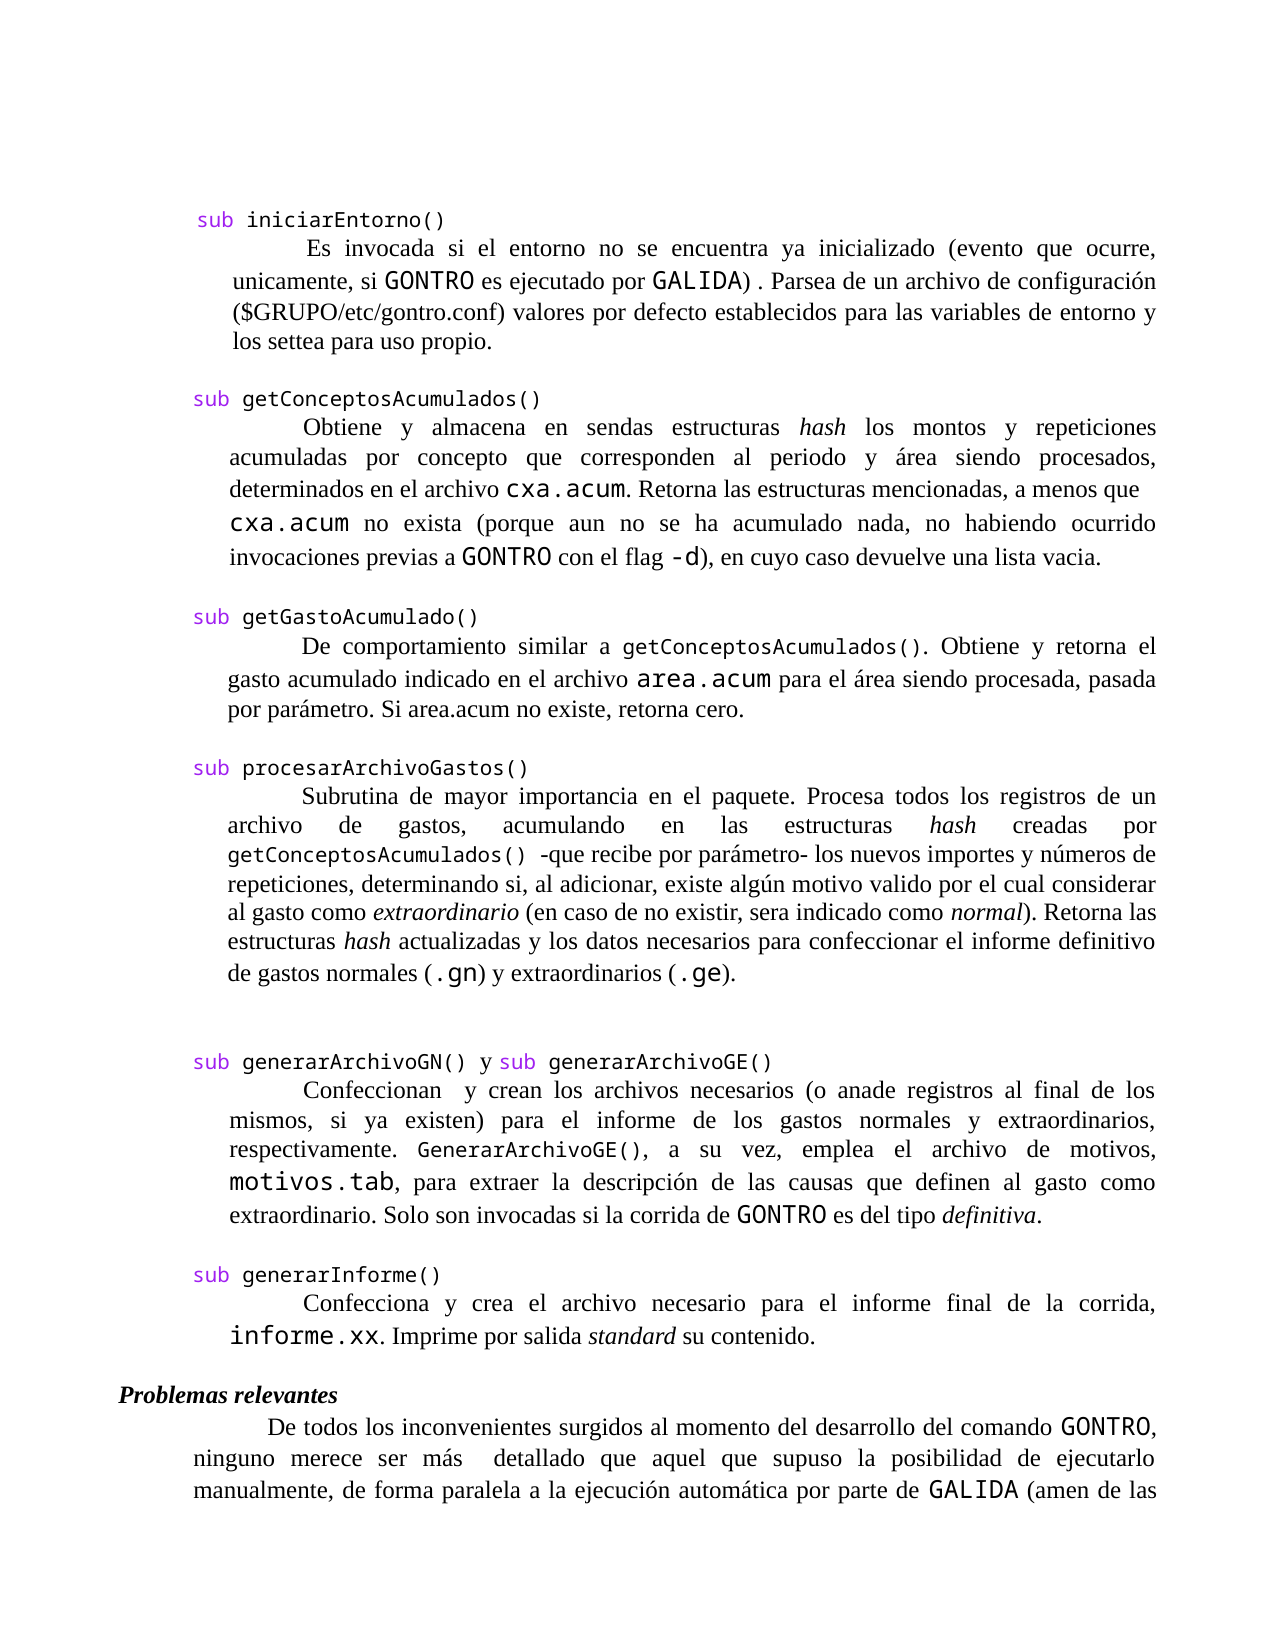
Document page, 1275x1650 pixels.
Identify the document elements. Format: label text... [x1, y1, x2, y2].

text sub getConceptosAcumulados() [118, 383, 1157, 412]
text Es invocada si el entorno no se encuentra ya inicializado (evento que ocurre, unicamente, si GONTRO es ejecutado por GALIDA) . Parsea de un archivo de configuración ($GRUPO/etc/gontro.conf) valores por defecto establecidos para las variables de entorno y los settea para uso propio. [232, 233, 1157, 354]
text Confeccionan y crean los archivos necesarios (o anade registros al final de los mismos, si ya existen) para el informe de los gastos normales y extraordinarios, respectivamente. GenerarArchivoGE(), a su vez, emplea el archivo de motivos, motivos.tab, para extraer la descripción de las causas que definen al gasto como extraordinario. Solo son invocadas si la corrida de GONTRO es del tipo definitiva. [229, 1075, 1157, 1231]
text sub procesarArchivoGastos() [118, 752, 1157, 781]
text Confecciona y crea el archivo necesario para el informe final de la corrida, informe.xx. Imprime por salida standard su contenido. [229, 1288, 1157, 1352]
text Obtiene y almacena en sendas estructuras hash los montos y repeticiones acumuladas por concepto que corresponden al periodo y área siendo procesados, determinados en el archivo cxa.acum. Retorna las estructuras mencionadas, a menos que [229, 412, 1157, 505]
text De todos los inconvenientes surgidos al momento del desarrollo del comando GONTRO, ninguno merece ser más detallado que aquel que supuso la posibilidad de ejecutarlo manualmente, de forma paralela a la ejecución automática por parte de GALIDA (amen de las [193, 1409, 1157, 1506]
text cxa.acum no exista (porque aun no se ha acumulado nada, no habiendo ocurrido invocaciones previas a GONTRO con el flag -d), en cuyo caso devuelve una lista vacia. [229, 505, 1157, 573]
text sub iniciarEntorno() [196, 205, 1157, 233]
text Problemas relevantes [118, 1380, 1157, 1409]
text sub generarInforme() [118, 1260, 1157, 1288]
text sub generarArchivoGN() y sub generarArchivoGE() [118, 1046, 1157, 1075]
text sub getGastoAcumulado() [118, 601, 1157, 631]
text Subrutina de mayor importancia en el paquete. Procesa todos los registros de un archivo de gastos, acumulando en las estructuras hash creadas por getConceptosAcumulados() -que recibe por parámetro- los nuevos importes y números de repeticiones, determinando si, al adicionar, existe algún motivo valido por el cual considerar al gasto como extraordinario (en caso de no existir, sera indicado como normal). Retorna las estructuras hash actualizadas y los datos necesarios para confeccionar el informe definitivo de gastos normales (.gn) y extraordinarios (.ge). [227, 781, 1157, 989]
text De comportamiento similar a getConceptosAcumulados(). Obtiene y retorna el gasto acumulado indicado en el archivo area.acum para el área siendo procesada, pasada por parámetro. Si area.acum no existe, retorna cero. [227, 631, 1157, 723]
